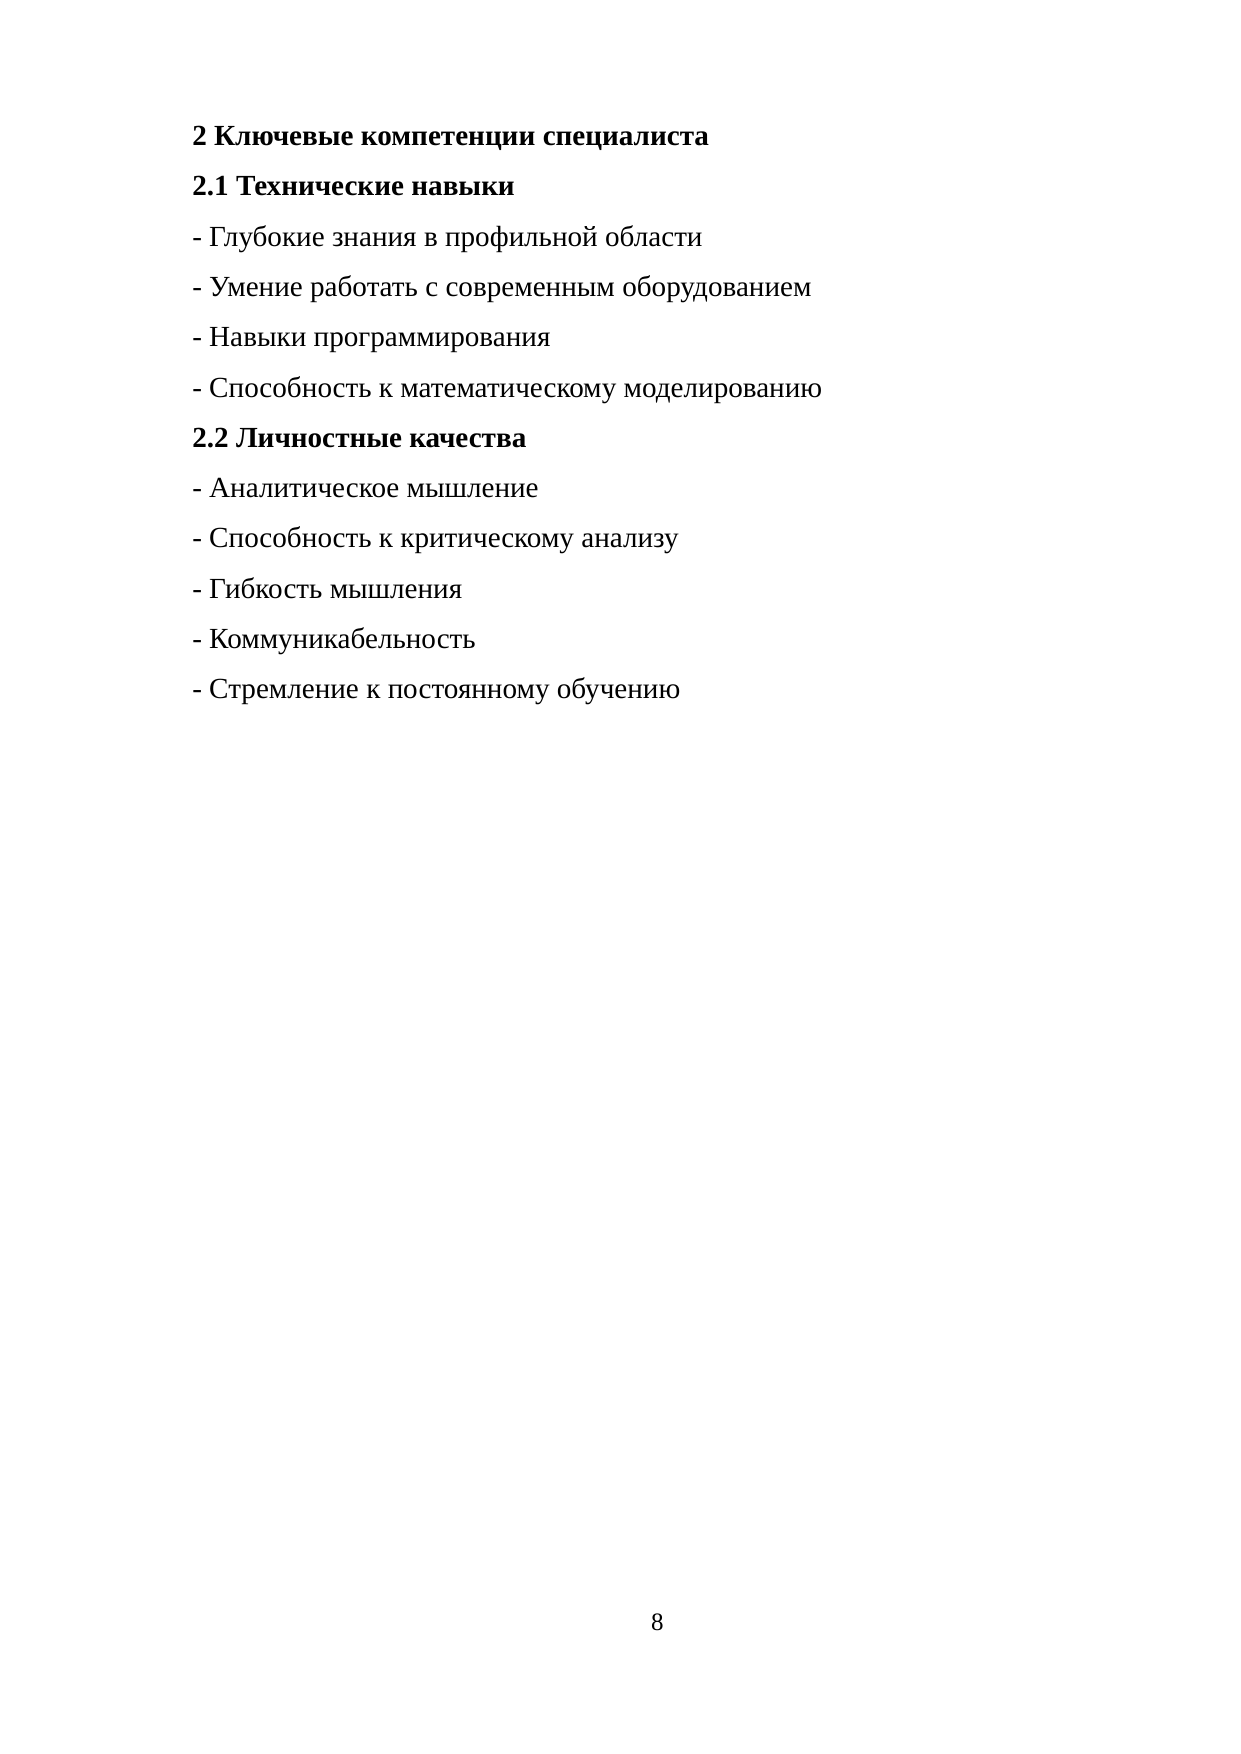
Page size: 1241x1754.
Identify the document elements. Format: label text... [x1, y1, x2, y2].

text - Навыки программирования [118, 319, 1122, 353]
text - Способность к математическому моделированию [118, 370, 1122, 403]
text - Коммуникабельность [118, 621, 1122, 655]
subtitle Ключевые компетенции специалиста [118, 118, 1122, 152]
subtitle Технические навыки [118, 168, 1122, 202]
text - Стремление к постоянному обучению [118, 672, 1122, 705]
text - Умение работать с современным оборудованием [118, 269, 1122, 303]
text - Гибкость мышления [118, 571, 1122, 604]
text - Способность к критическому анализу [118, 521, 1122, 554]
subtitle Личностные качества [118, 420, 1122, 453]
text - Глубокие знания в профильной области [118, 219, 1122, 252]
text - Аналитическое мышление [118, 470, 1122, 504]
